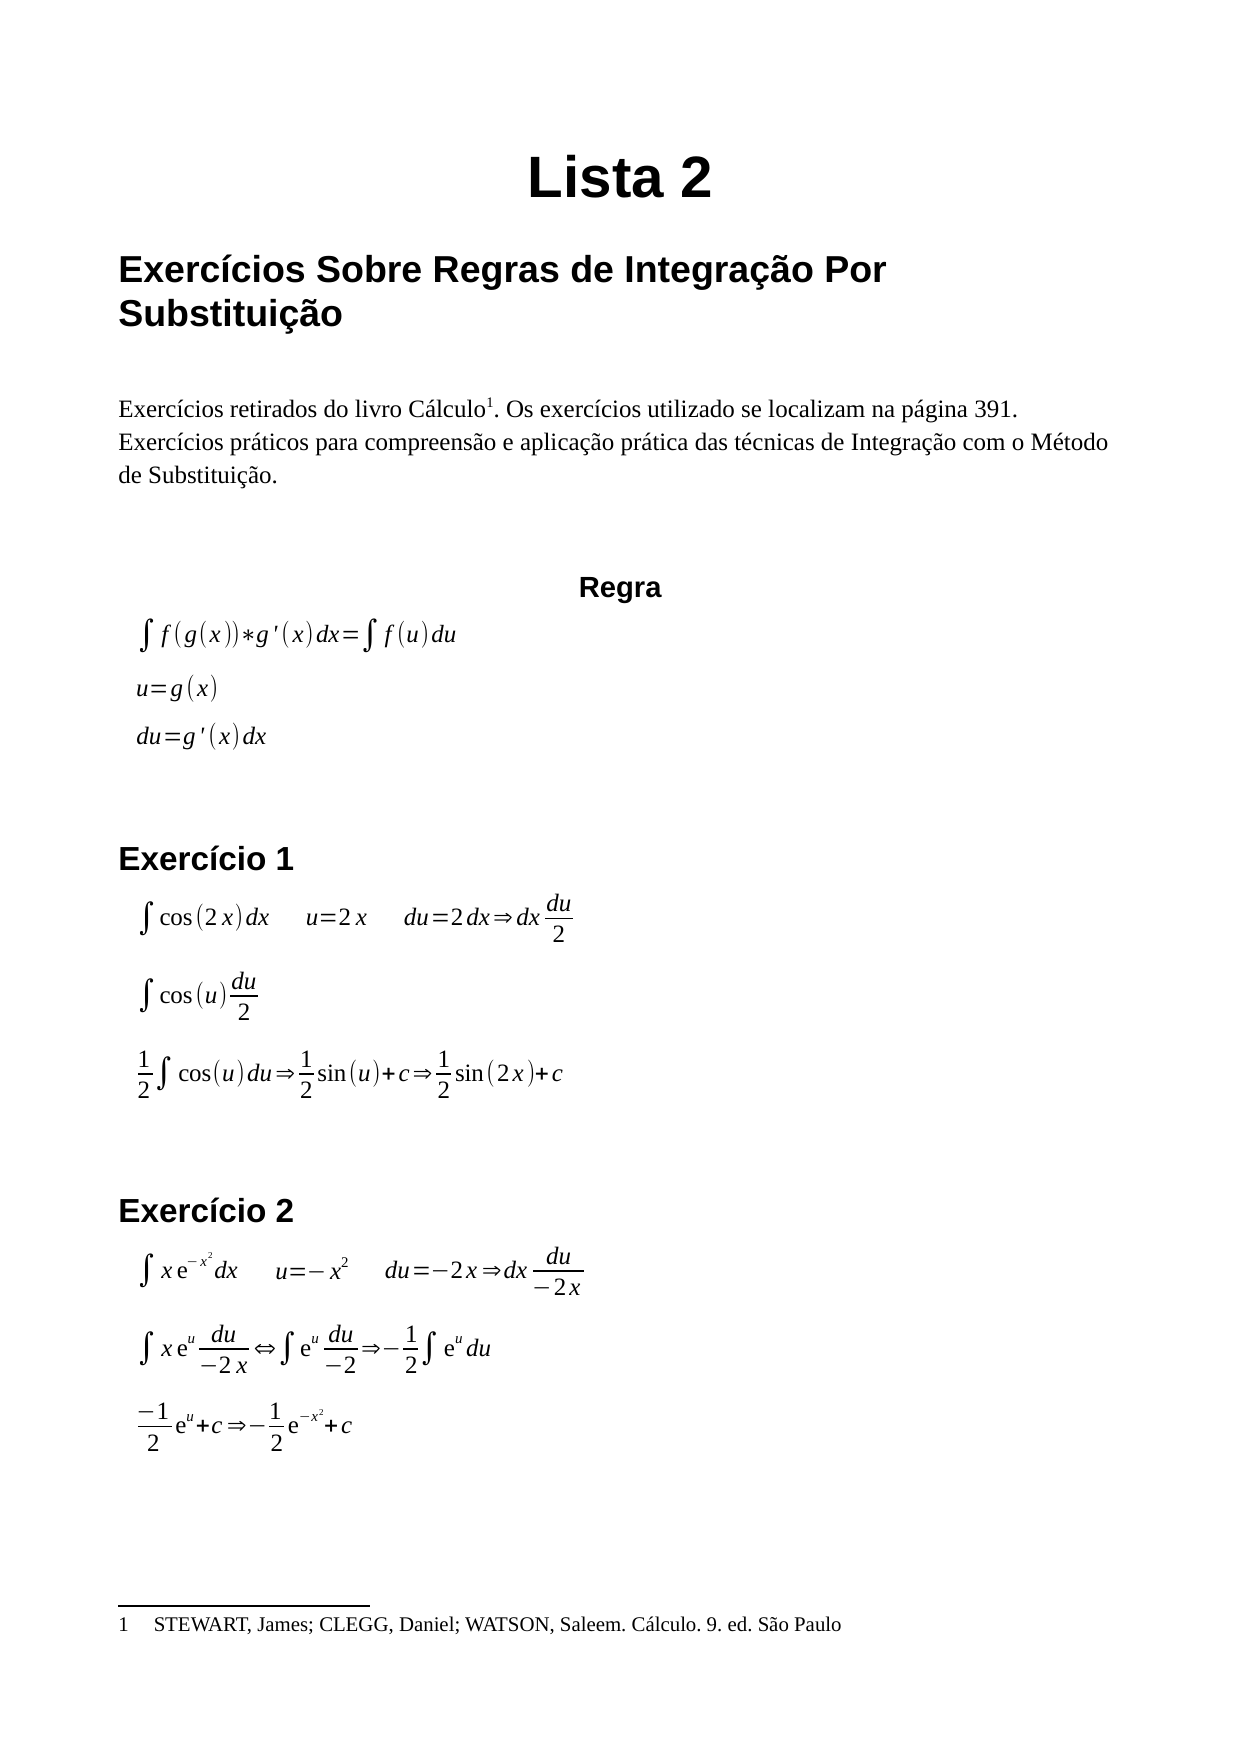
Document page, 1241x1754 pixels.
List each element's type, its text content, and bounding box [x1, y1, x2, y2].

subtitle Exercício 1 [118, 838, 1122, 877]
subtitle Regra [118, 570, 1122, 603]
text STEWART, James; CLEGG, Daniel; WATSON, Saleem. Cálculo. 9. ed. São Paulo [118, 1612, 1122, 1636]
title Lista 2 [118, 143, 1122, 210]
subtitle Exercícios Sobre Regras de Integração Por Substituição [118, 248, 1122, 334]
text Exercícios retirados do livro Cálculo. Os exercícios utilizado se localizam na página 391. Exercícios práticos para compreensão e aplicação prática das técnicas de Integração com o Método de Substituição. [118, 394, 1122, 489]
subtitle Exercício 2 [118, 1191, 1122, 1230]
